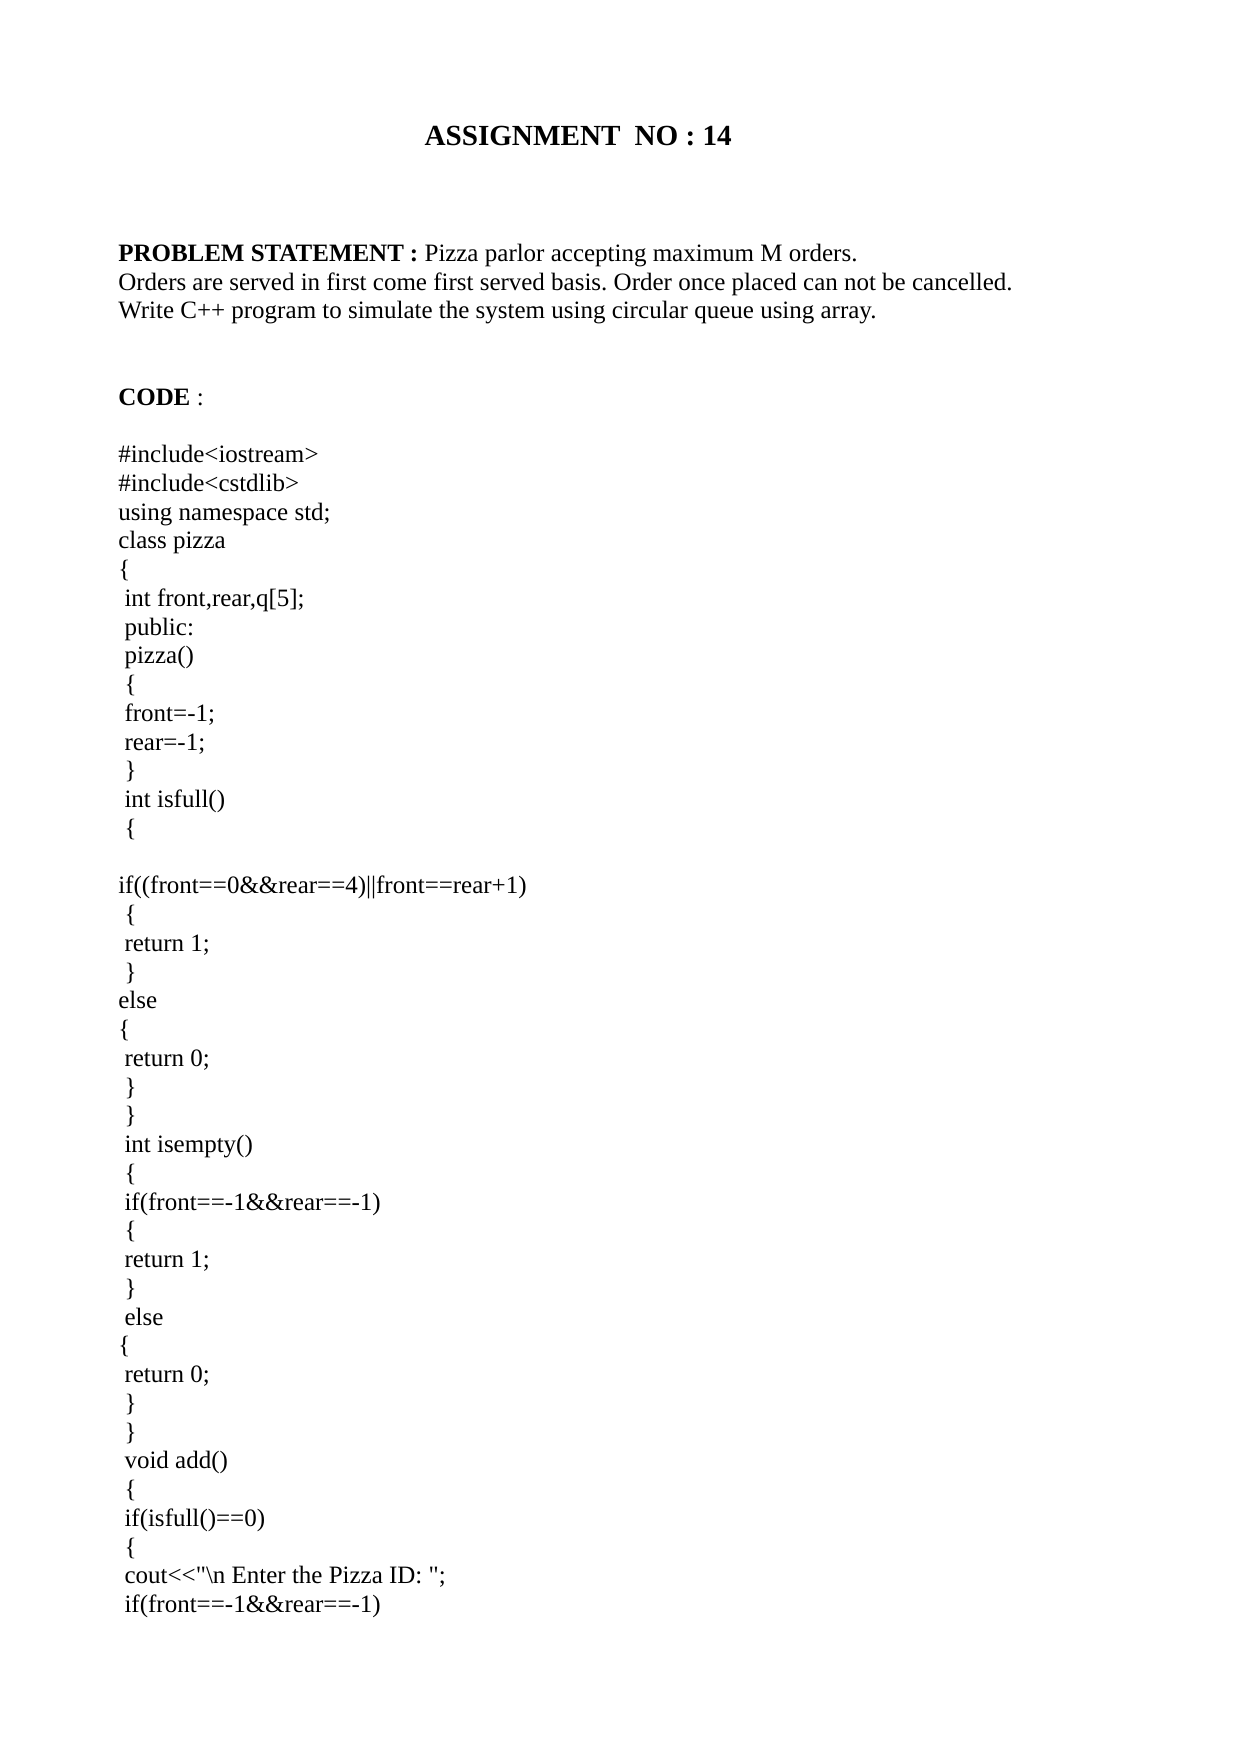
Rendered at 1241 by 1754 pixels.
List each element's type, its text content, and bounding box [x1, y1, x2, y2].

text public: [118, 612, 1122, 640]
text { [118, 899, 1122, 928]
text Write C++ program to simulate the system using circular queue using array. [118, 295, 1122, 324]
text front=-1; [118, 698, 1122, 727]
text #include<iostream> [118, 439, 1122, 468]
text { [118, 669, 1122, 698]
text } [118, 755, 1122, 784]
text int isfull() [118, 784, 1122, 813]
text if(front==-1&&rear==-1) [118, 1589, 1122, 1618]
text ASSIGNMENT NO : 14 [118, 118, 1122, 152]
text int isempty() [118, 1129, 1122, 1158]
text { [118, 554, 1122, 583]
text return 1; [118, 1244, 1122, 1273]
text Orders are served in first come first served basis. Order once placed can not be cancelled. [118, 267, 1122, 295]
text { [118, 1474, 1122, 1503]
text } [118, 1417, 1122, 1445]
text if((front==0&&rear==4)||front==rear+1) [118, 870, 1122, 899]
text rear=-1; [118, 727, 1122, 755]
text } [118, 1100, 1122, 1129]
text } [118, 1273, 1122, 1302]
text } [118, 1388, 1122, 1417]
text { [118, 813, 1122, 842]
text { [118, 1158, 1122, 1187]
text else [118, 1302, 1122, 1330]
text PROBLEM STATEMENT : Pizza parlor accepting maximum M orders. [118, 238, 1122, 267]
text pizza() [118, 640, 1122, 669]
text } [118, 1072, 1122, 1100]
text void add() [118, 1445, 1122, 1474]
text { [118, 1215, 1122, 1244]
text if(front==-1&&rear==-1) [118, 1187, 1122, 1215]
text using namespace std; [118, 497, 1122, 525]
text CODE : [118, 382, 1122, 410]
text int front,rear,q[5]; [118, 583, 1122, 612]
text { [118, 1014, 1122, 1043]
text #include<cstdlib> [118, 468, 1122, 497]
text cout<<"\n Enter the Pizza ID: "; [118, 1560, 1122, 1589]
text class pizza [118, 525, 1122, 554]
text return 0; [118, 1043, 1122, 1072]
text { [118, 1330, 1122, 1359]
text else [118, 985, 1122, 1014]
text if(isfull()==0) [118, 1503, 1122, 1532]
text return 1; [118, 928, 1122, 957]
text { [118, 1532, 1122, 1560]
text return 0; [118, 1359, 1122, 1388]
text } [118, 957, 1122, 985]
